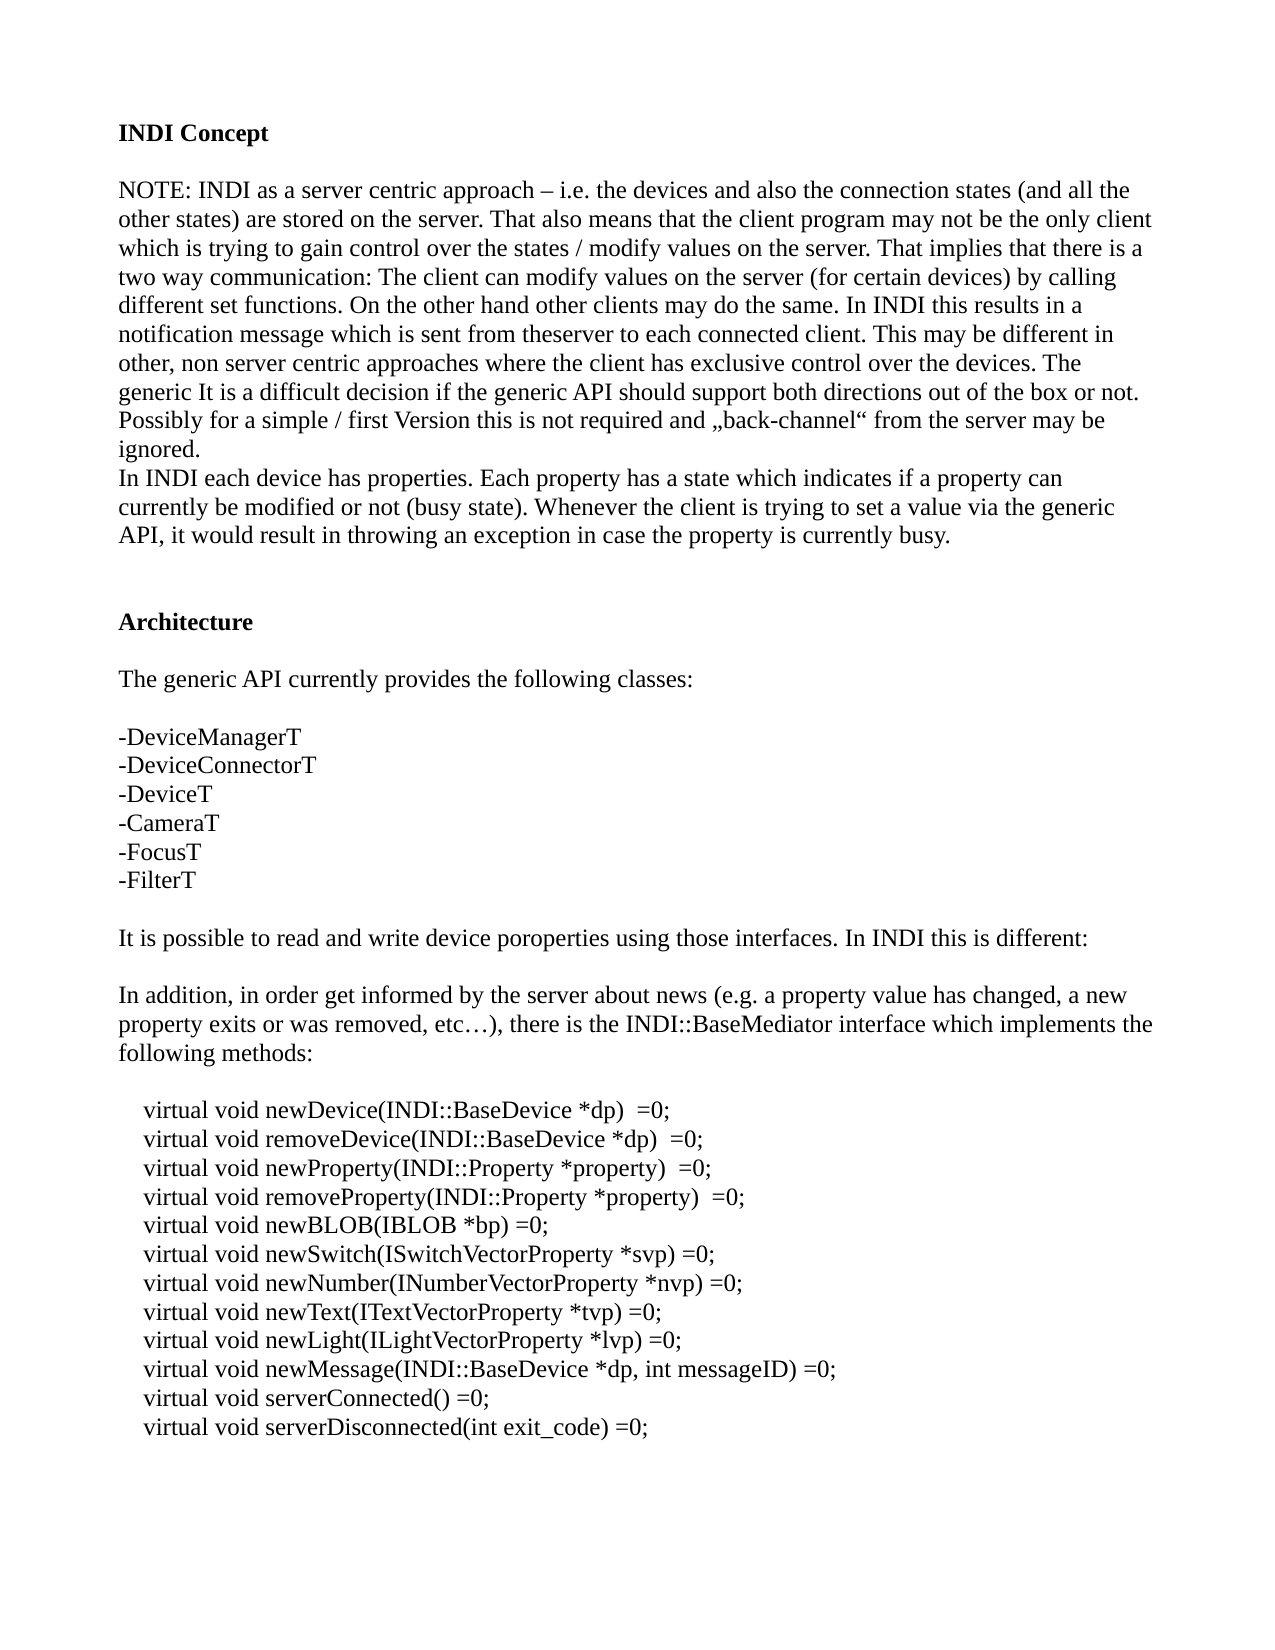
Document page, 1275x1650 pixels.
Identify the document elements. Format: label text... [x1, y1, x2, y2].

text -DeviceManagerT [118, 722, 1157, 751]
text virtual void serverConnected() =0; [118, 1383, 1157, 1412]
text It is possible to read and write device poroperties using those interfaces. In INDI this is different: [118, 923, 1157, 952]
text virtual void removeDevice(INDI::BaseDevice *dp) =0; [118, 1124, 1157, 1153]
text NOTE: INDI as a server centric approach – i.e. the devices and also the connection states (and all the other states) are stored on the server. That also means that the client program may not be the only client which is trying to gain control over the states / modify values on the server. That implies that there is a two way communication: The client can modify values on the server (for certain devices) by calling different set functions. On the other hand other clients may do the same. In INDI this results in a notification message which is sent from theserver to each connected client. This may be different in other, non server centric approaches where the client has exclusive control over the devices. The generic It is a difficult decision if the generic API should support both directions out of the box or not. Possibly for a simple / first Version this is not required and „back-channel“ from the server may be ignored. [118, 176, 1157, 463]
text virtual void removeProperty(INDI::Property *property) =0; [118, 1182, 1157, 1211]
text virtual void newProperty(INDI::Property *property) =0; [118, 1153, 1157, 1182]
text In addition, in order get informed by the server about news (e.g. a property value has changed, a new property exits or was removed, etc…), there is the INDI::BaseMediator interface which implements the following methods: [118, 981, 1157, 1067]
text virtual void newLight(ILightVectorProperty *lvp) =0; [118, 1326, 1157, 1354]
text -DeviceConnectorT [118, 751, 1157, 779]
text virtual void newSwitch(ISwitchVectorProperty *svp) =0; [118, 1239, 1157, 1268]
text INDI Concept [118, 118, 1157, 147]
text virtual void newNumber(INumberVectorProperty *nvp) =0; [118, 1268, 1157, 1297]
text Architecture [118, 607, 1157, 636]
text The generic API currently provides the following classes: [118, 664, 1157, 693]
text -CameraT [118, 808, 1157, 837]
text virtual void newText(ITextVectorProperty *tvp) =0; [118, 1297, 1157, 1326]
text -FocusT [118, 837, 1157, 866]
text virtual void serverDisconnected(int exit_code) =0; [118, 1412, 1157, 1441]
text -DeviceT [118, 779, 1157, 808]
text virtual void newDevice(INDI::BaseDevice *dp) =0; [118, 1096, 1157, 1124]
text virtual void newBLOB(IBLOB *bp) =0; [118, 1211, 1157, 1239]
text In INDI each device has properties. Each property has a state which indicates if a property can currently be modified or not (busy state). Whenever the client is trying to set a value via the generic API, it would result in throwing an exception in case the property is currently busy. [118, 463, 1157, 549]
text virtual void newMessage(INDI::BaseDevice *dp, int messageID) =0; [118, 1354, 1157, 1383]
text -FilterT [118, 866, 1157, 894]
